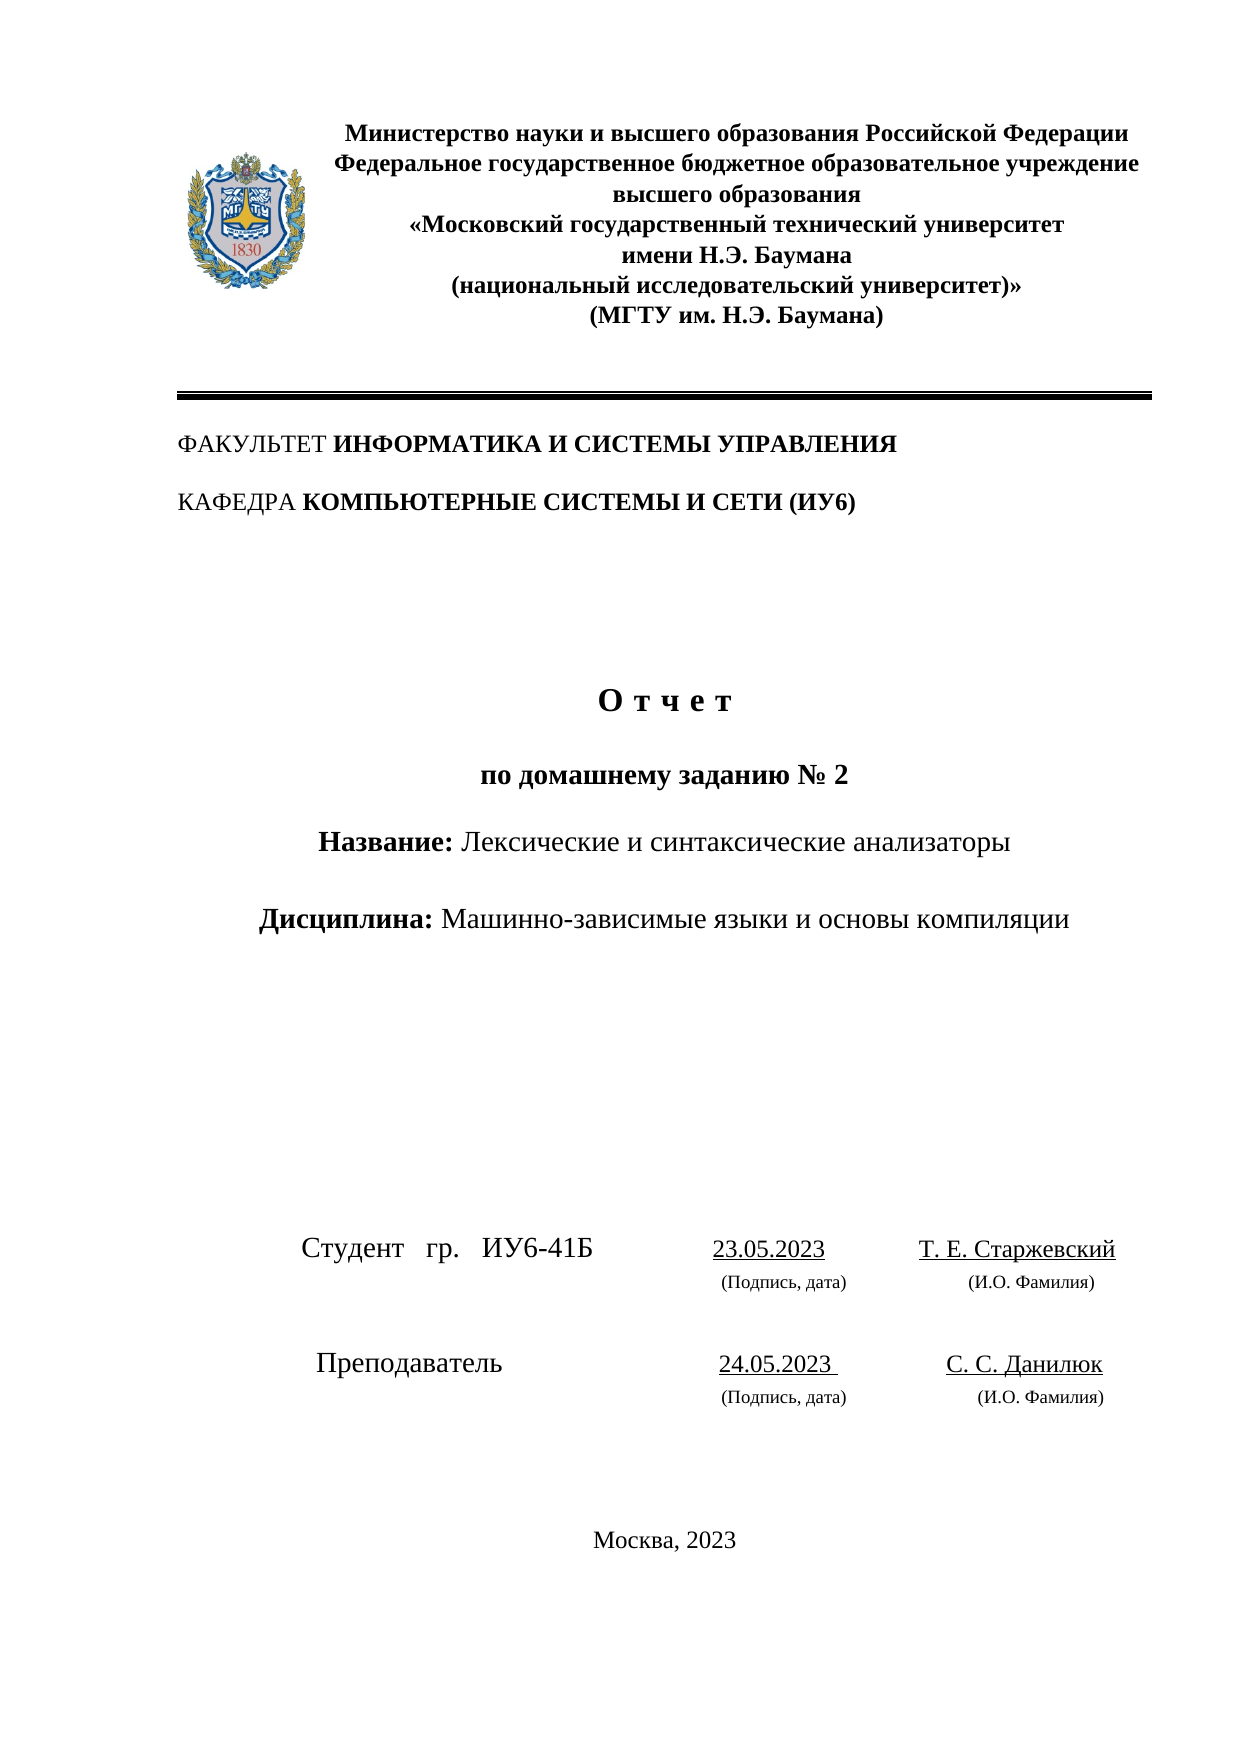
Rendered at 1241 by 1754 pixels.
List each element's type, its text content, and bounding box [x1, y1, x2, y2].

text по домашнему заданию № 2 [177, 757, 1152, 791]
text ФАКУЛЬТЕТ Информатика и системы управления [177, 429, 1152, 458]
picture [203, 152, 307, 289]
table_header [177, 118, 322, 331]
subtitle Название: Лексические и синтаксические анализаторы [177, 824, 1152, 858]
text (Подпись, дата) (И.О. Фамилия) [177, 1263, 1152, 1294]
table_header Министерство науки и высшего образования Российской Федерации Федеральное государственное бюджетное образовательное учреждение высшего образования «Московский государственный технический университет имени Н.Э. Баумана (национальный исследовательский университет)» (МГТУ им. Н.Э. Баумана) [322, 118, 1152, 331]
text КАФЕДРА Компьютерные системы и сети (ИУ6) [177, 487, 1152, 515]
text Студент гр. ИУ6-41Б 23.05.2023 Т. Е. Старжевский [177, 1232, 1152, 1263]
text (Подпись, дата) (И.О. Фамилия) [177, 1378, 1152, 1410]
text Дисциплина: Машинно-зависимые языки и основы компиляции [177, 901, 1152, 935]
text Москва, 2023 [177, 1525, 1152, 1553]
text Преподаватель 24.05.2023 С. С. Данилюк [177, 1347, 1152, 1378]
subtitle Отчет [177, 681, 1152, 719]
